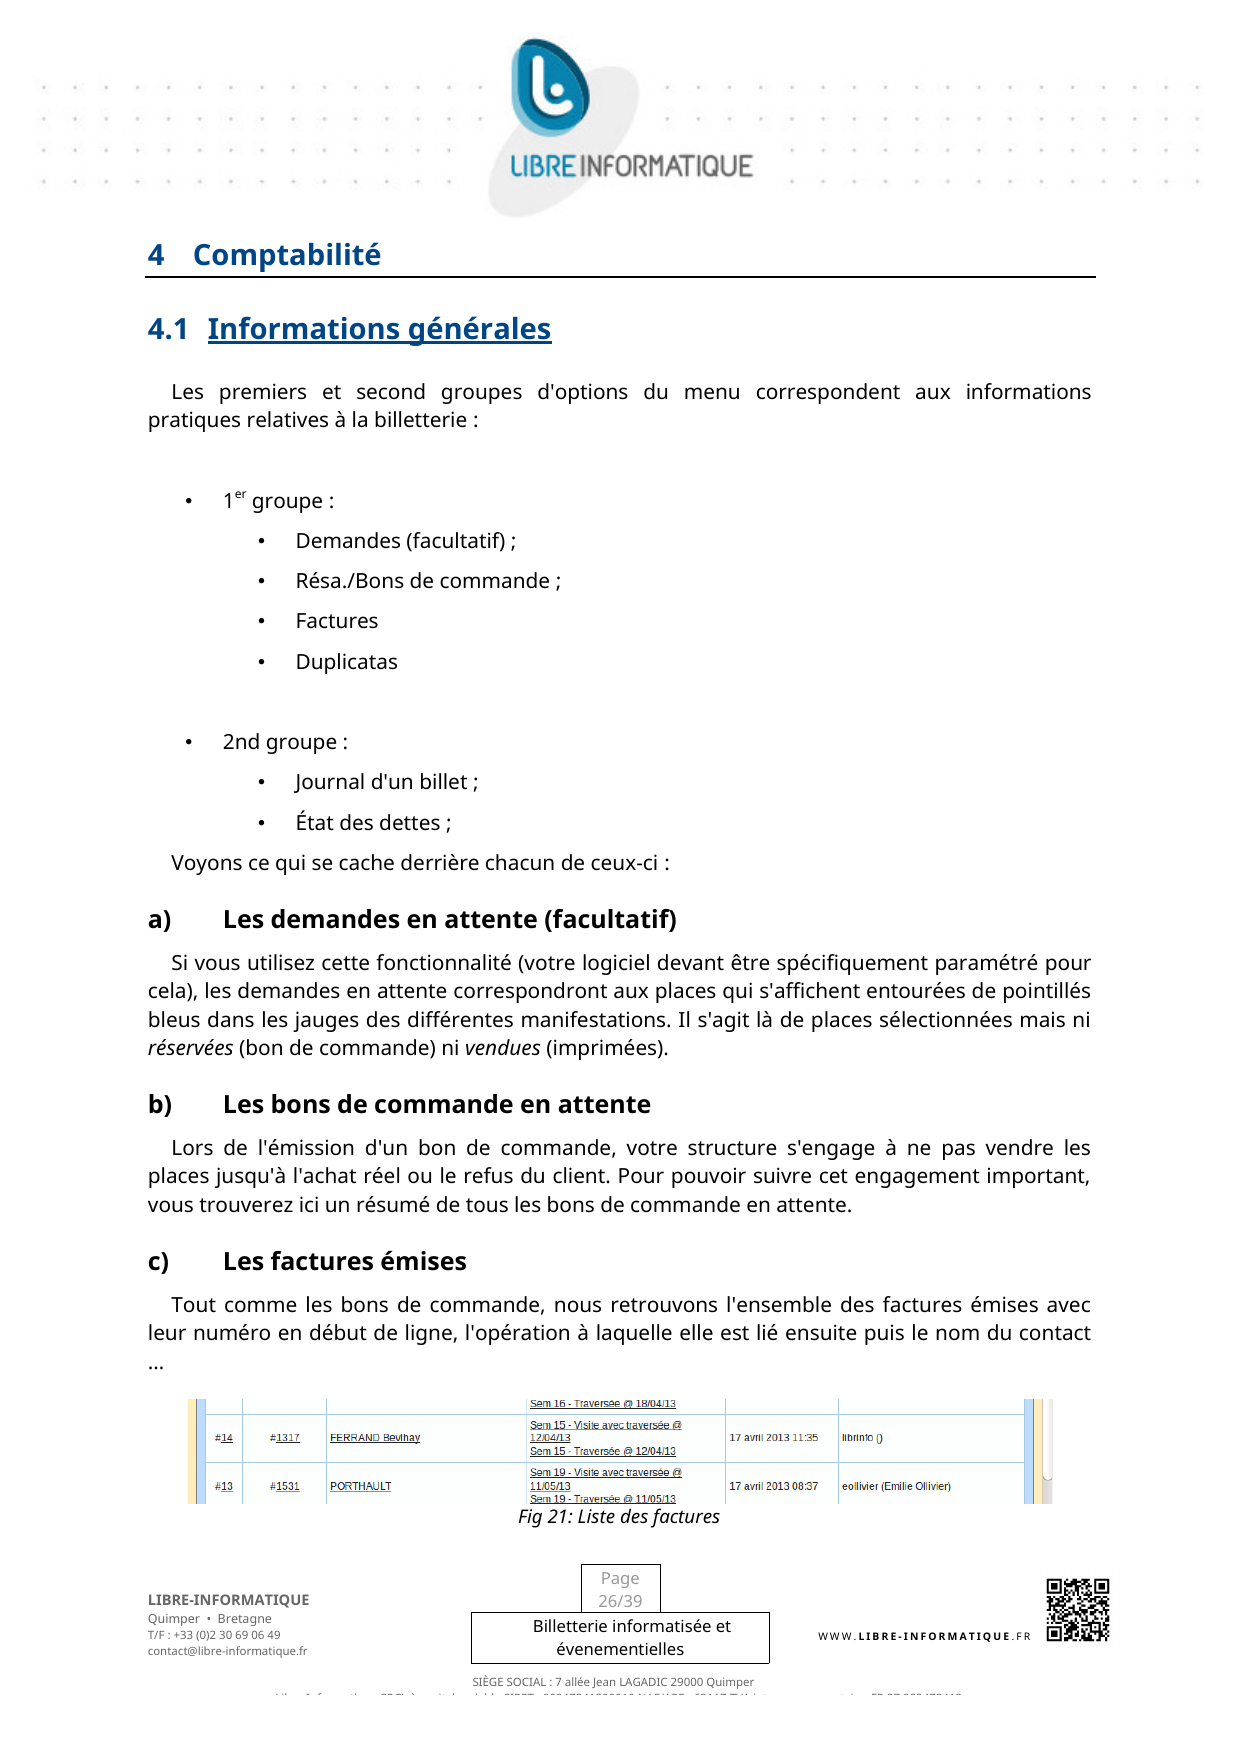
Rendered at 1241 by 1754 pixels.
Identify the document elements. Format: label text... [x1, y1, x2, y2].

list Demandes (facultatif) ; [258, 526, 1093, 554]
subtitle Les factures émises [148, 1243, 1093, 1277]
subtitle Informations générales [148, 308, 1093, 348]
subtitle Les demandes en attente (facultatif) [148, 901, 1093, 935]
subtitle Les bons de commande en attente [148, 1087, 1093, 1121]
text Fig 21: Liste des factures [188, 1504, 1052, 1529]
picture [1036, 1568, 1120, 1652]
text Voyons ce qui se cache derrière chacun de ceux-ci : [148, 848, 1093, 876]
text Si vous utilisez cette fonctionnalité (votre logiciel devant être spécifiquement paramétré pour cela), les demandes en attente correspondront aux places qui s'affichent entourées de pointillés bleus dans les jauges des différentes manifestations. Il s'agit là de places sélectionnées mais ni réservées (bon de commande) ni vendues (imprimées). [148, 948, 1093, 1062]
text Les premiers et second groupes d'options du menu correspondent aux informations pratiques relatives à la billetterie : [148, 377, 1093, 434]
list État des dettes ; [258, 808, 1093, 836]
text Lors de l'émission d'un bon de commande, votre structure s'engage à ne pas vendre les places jusqu'à l'achat réel ou le refus du client. Pour pouvoir suivre cet engagement important, vous trouverez ici un résumé de tous les bons de commande en attente. [148, 1133, 1093, 1218]
text Tout comme les bons de commande, nous retrouvons l'ensemble des factures émises avec leur numéro en début de ligne, l'opération à laquelle elle est lié ensuite puis le nom du contact … [148, 1290, 1093, 1375]
list Journal d'un billet ; [258, 767, 1093, 796]
picture [187, 1399, 1053, 1504]
list Résa./Bons de commande ; [258, 566, 1093, 595]
subtitle Comptabilité [145, 231, 1096, 276]
list 2nd groupe : [185, 727, 1093, 756]
list Factures [258, 607, 1093, 635]
list 1er groupe : [185, 486, 1093, 514]
list Duplicatas [258, 647, 1093, 675]
picture [27, 35, 1213, 220]
